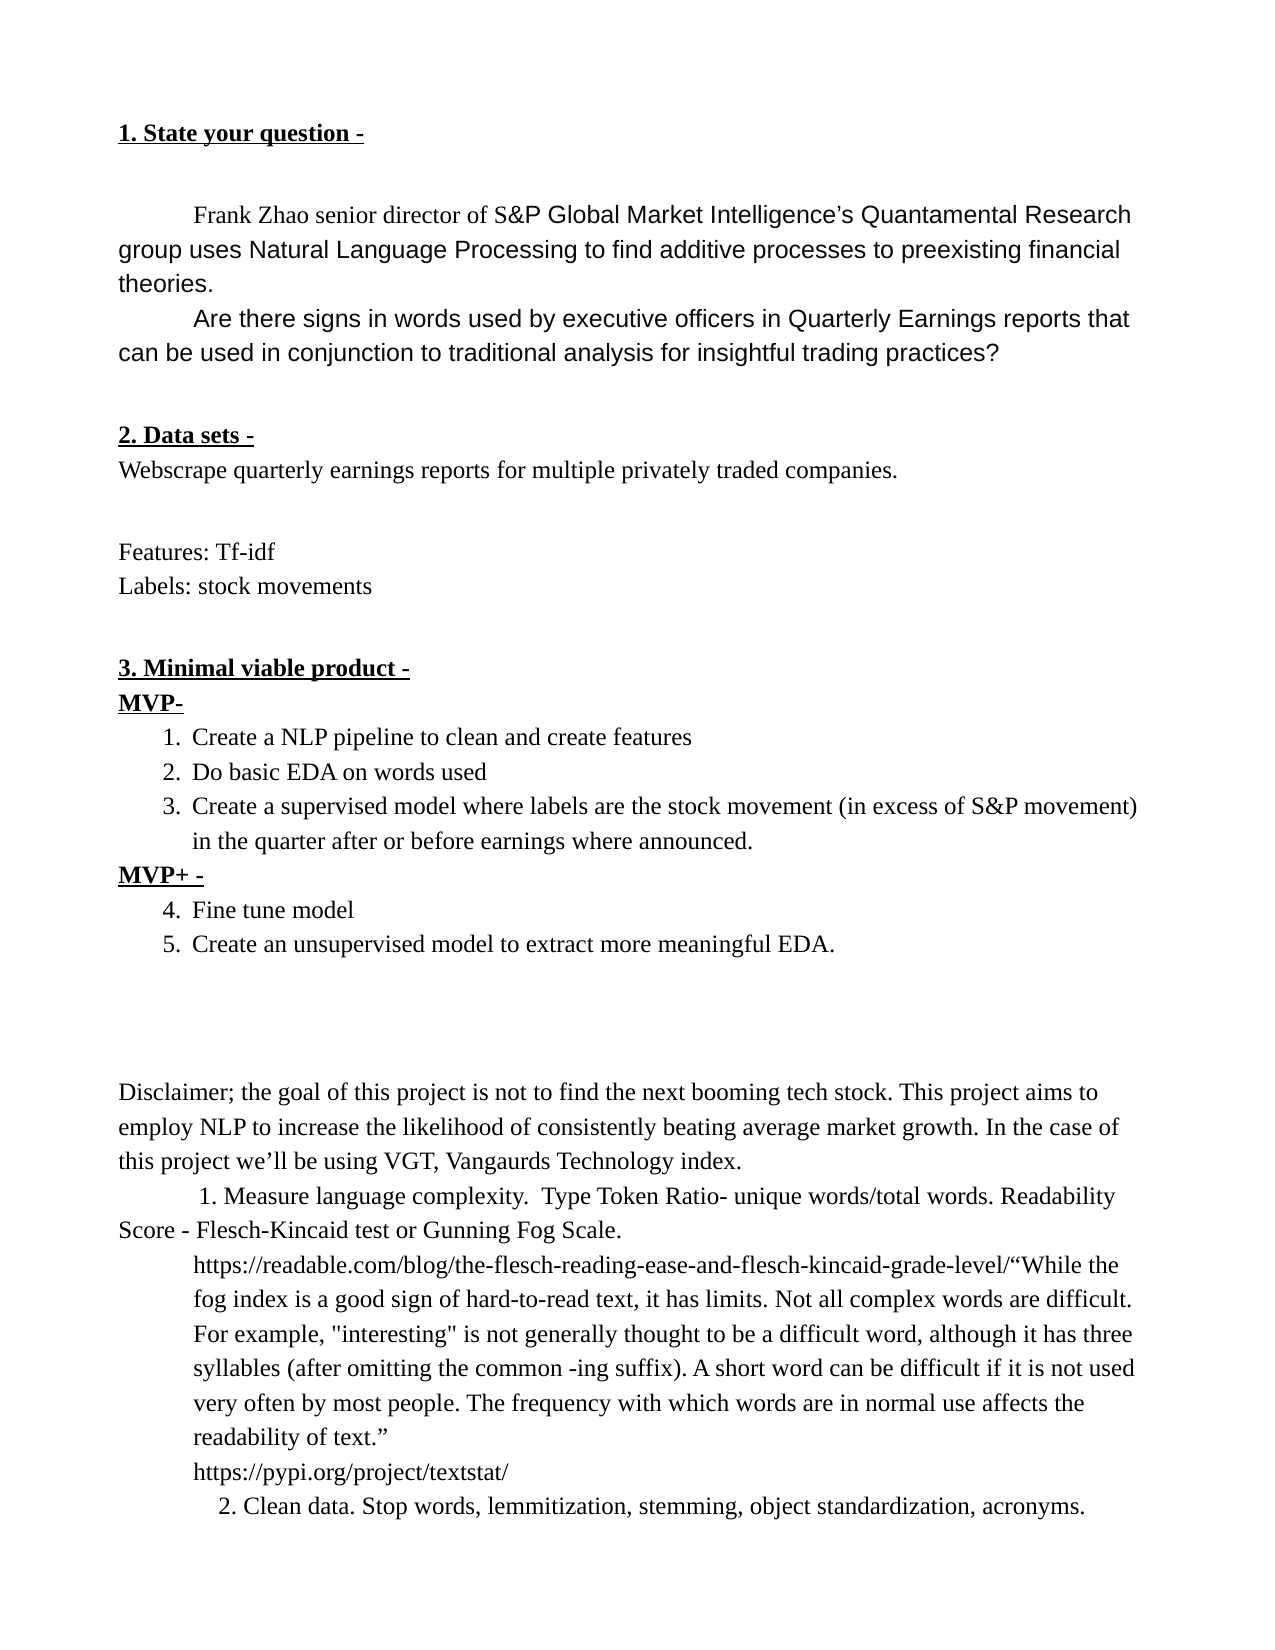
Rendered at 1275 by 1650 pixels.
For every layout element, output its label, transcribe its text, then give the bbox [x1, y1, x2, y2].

text Webscrape quarterly earnings reports for multiple privately traded companies. [118, 455, 1157, 483]
text https://pypi.org/project/textstat/ [193, 1457, 1157, 1485]
text https://readable.com/blog/the-flesch-reading-ease-and-flesch-kincaid-grade-level/“While the fog index is a good sign of hard-to-read text, it has limits. Not all complex words are difficult. For example, "interesting" is not generally thought to be a difficult word, although it has three syllables (after omitting the common -ing suffix). A short word can be difficult if it is not used very often by most people. The frequency with which words are in normal use affects the readability of text.” [193, 1250, 1157, 1451]
text Disclaimer; the goal of this project is not to find the next booming tech stock. This project aims to employ NLP to increase the likelihood of consistently beating average market growth. In the case of this project we’ll be using VGT, Vangaurds Technology index. [118, 1077, 1157, 1175]
list Create an unsupervised model to extract more meaningful EDA. [162, 929, 1157, 958]
list Create a supervised model where labels are the stock movement (in excess of S&P movement) in the quarter after or before earnings where announced. [162, 791, 1157, 854]
text 2. Data sets - [118, 420, 1157, 449]
text Labels: stock movements [118, 571, 1157, 600]
text Features: Tf-idf [118, 537, 1157, 566]
text MVP- [118, 688, 1157, 717]
text Frank Zhao senior director of S&P Global Market Intelligence’s Quantamental Research group uses Natural Language Processing to find additive processes to preexisting financial theories. [118, 200, 1157, 298]
list Create a NLP pipeline to clean and create features [162, 722, 1157, 751]
list Fine tune model [162, 895, 1157, 923]
text 3. Minimal viable product - [118, 653, 1157, 682]
text 1. Measure language complexity. Type Token Ratio- unique words/total words. Readability Score - Flesch-Kincaid test or Gunning Fog Scale. [118, 1181, 1157, 1244]
text MVP+ - [118, 860, 1157, 889]
text 1. State your question - [118, 118, 1157, 147]
list Do basic EDA on words used [162, 757, 1157, 786]
text Are there signs in words used by executive officers in Quarterly Earnings reports that can be used in conjunction to traditional analysis for insightful trading practices? [118, 304, 1157, 367]
text 2. Clean data. Stop words, lemmitization, stemming, object standardization, acronyms. [193, 1491, 1157, 1520]
